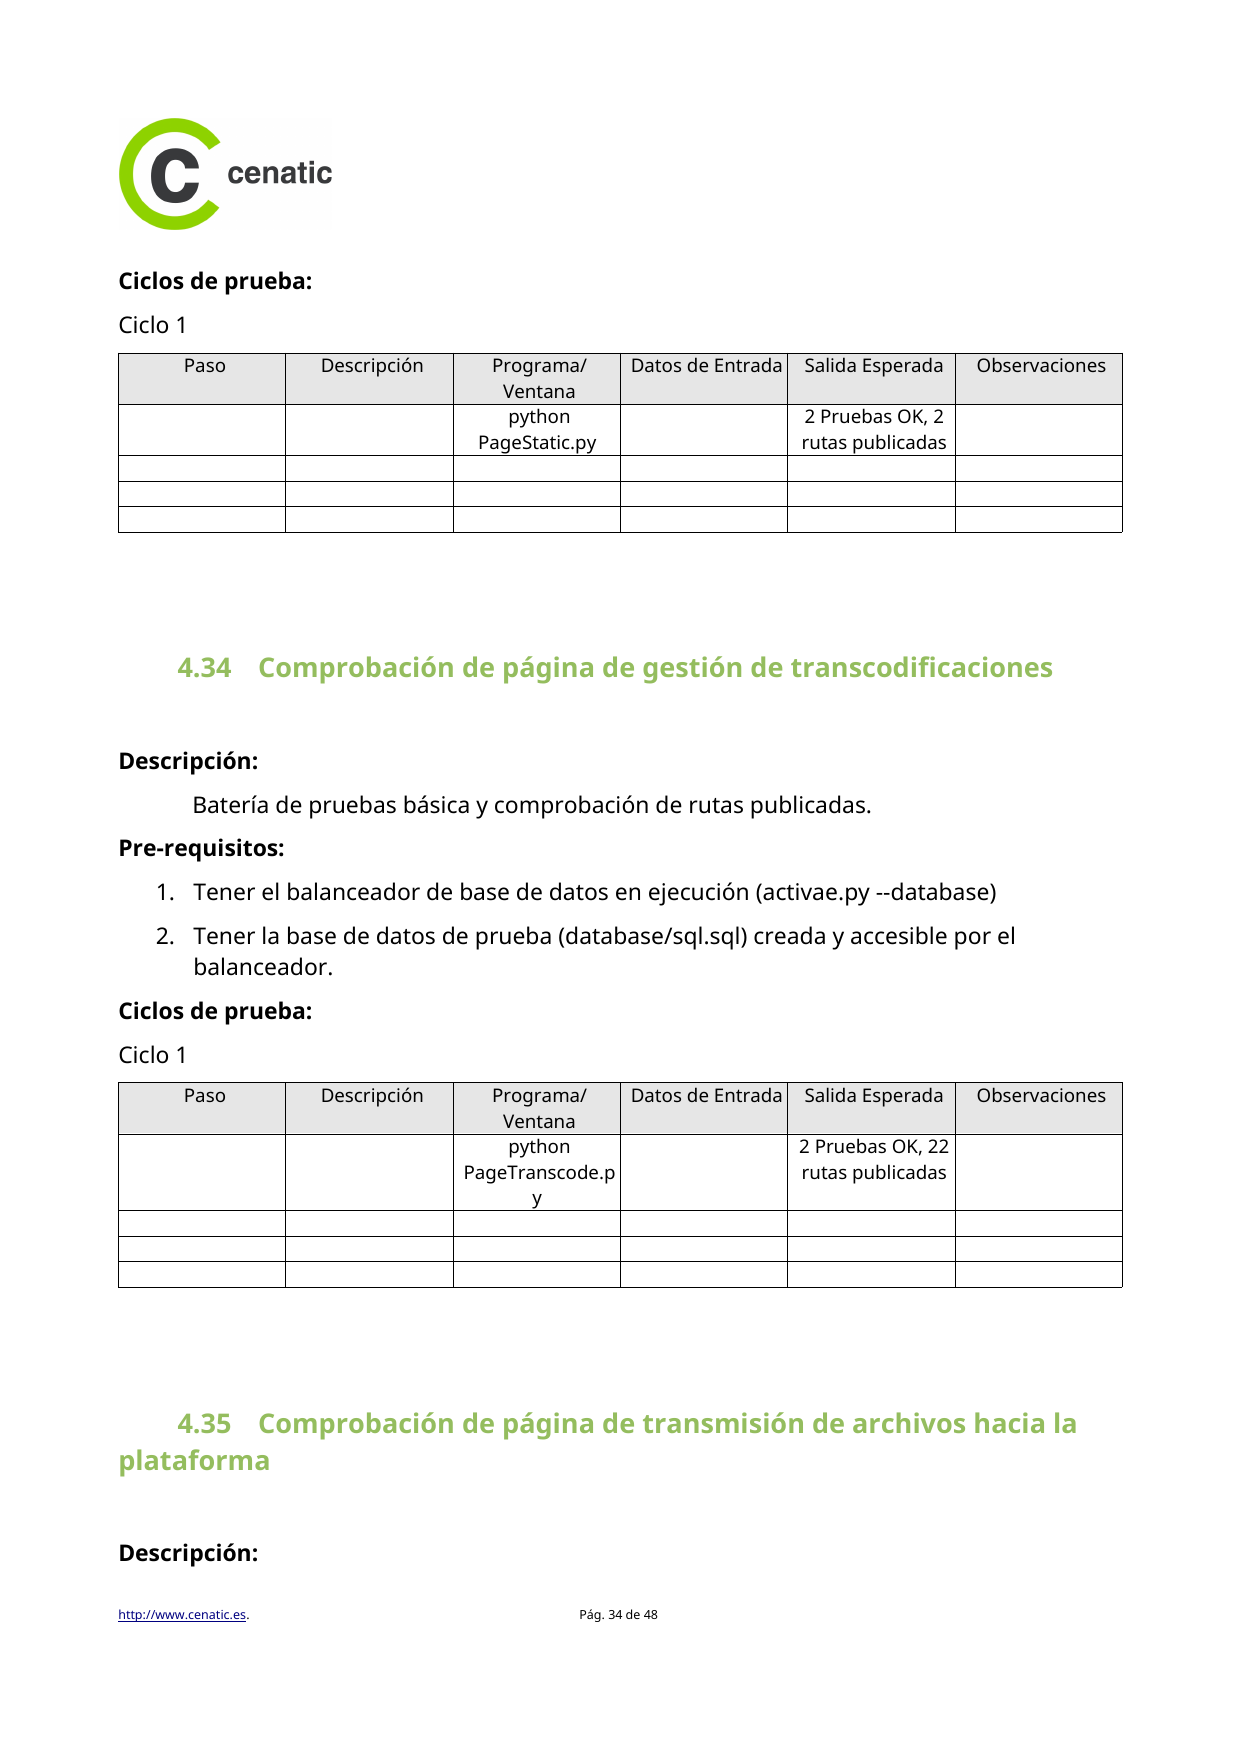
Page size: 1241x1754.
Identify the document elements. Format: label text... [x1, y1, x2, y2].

table_cell [621, 405, 787, 455]
table_cell [119, 1211, 285, 1236]
list Tener el balanceador de base de datos en ejecución (activae.py --database) [156, 876, 1122, 907]
table_cell 2 Pruebas OK, 22 rutas publicadas [788, 1135, 955, 1210]
table_cell [454, 482, 620, 506]
text Ciclos de prueba: [118, 995, 1122, 1026]
table_cell [286, 1237, 453, 1261]
table_cell [286, 405, 453, 455]
table_cell [119, 482, 285, 506]
table_cell [788, 1211, 955, 1236]
table_header Datos de Entrada [621, 354, 787, 404]
table_cell [956, 1135, 1122, 1210]
table_header Paso [119, 1083, 285, 1133]
table_cell [956, 507, 1122, 532]
table_cell [286, 456, 453, 481]
table_cell python PageStatic.py [454, 405, 620, 455]
table_cell [788, 1237, 955, 1261]
table_header Descripción [286, 354, 453, 404]
list Tener la base de datos de prueba (database/sql.sql) creada y accesible por el balanceador. [156, 920, 1122, 982]
table_cell 2 Pruebas OK, 2 rutas publicadas [788, 405, 955, 455]
table_header Descripción [286, 1083, 453, 1133]
table_header Paso [119, 354, 285, 404]
table_cell [621, 482, 787, 506]
table_cell [286, 507, 453, 532]
table_cell [119, 405, 285, 455]
text Pre-requisitos: [118, 832, 1122, 863]
table_cell [788, 507, 955, 532]
table_header Programa/Ventana [454, 1083, 620, 1133]
table_cell [119, 456, 285, 481]
subtitle Comprobación de página de transmisión de archivos hacia la plataforma [118, 1404, 1122, 1478]
table_header Observaciones [956, 354, 1122, 404]
text Descripción: [118, 1537, 1122, 1568]
text Ciclos de prueba: [118, 265, 1122, 296]
table_cell [454, 1262, 620, 1287]
table_header Observaciones [956, 1083, 1122, 1133]
table_cell [286, 482, 453, 506]
table_cell [454, 456, 620, 481]
table_cell [286, 1135, 453, 1210]
table_cell [956, 405, 1122, 455]
table_cell [454, 1211, 620, 1236]
text Descripción: [118, 745, 1122, 776]
table_cell [454, 507, 620, 532]
table_cell [119, 507, 285, 532]
table_header Programa/Ventana [454, 354, 620, 404]
table_cell [788, 1262, 955, 1287]
table_cell [621, 1135, 787, 1210]
text Batería de pruebas básica y comprobación de rutas publicadas. [192, 788, 1122, 820]
text Ciclo 1 [118, 1038, 1122, 1070]
table_cell [956, 1237, 1122, 1261]
table_header Salida Esperada [788, 354, 955, 404]
table_cell [956, 456, 1122, 481]
table_cell [956, 1262, 1122, 1287]
table_cell [956, 1211, 1122, 1236]
table_cell [956, 482, 1122, 506]
table_header Salida Esperada [788, 1083, 955, 1133]
table_cell [286, 1262, 453, 1287]
table_cell [621, 1262, 787, 1287]
table_cell [788, 456, 955, 481]
table_cell [621, 456, 787, 481]
table_cell [454, 1237, 620, 1261]
table_cell [286, 1211, 453, 1236]
table_cell [119, 1237, 285, 1261]
table_cell python PageTranscode.py [454, 1135, 620, 1210]
table_cell [621, 507, 787, 532]
table_cell [119, 1135, 285, 1210]
table_cell [788, 482, 955, 506]
table_cell [621, 1237, 787, 1261]
table_header Datos de Entrada [621, 1083, 787, 1133]
table_cell [119, 1262, 285, 1287]
text Ciclo 1 [118, 309, 1122, 340]
picture [119, 118, 332, 230]
table_cell [621, 1211, 787, 1236]
subtitle Comprobación de página de gestión de transcodificaciones [118, 649, 1122, 686]
